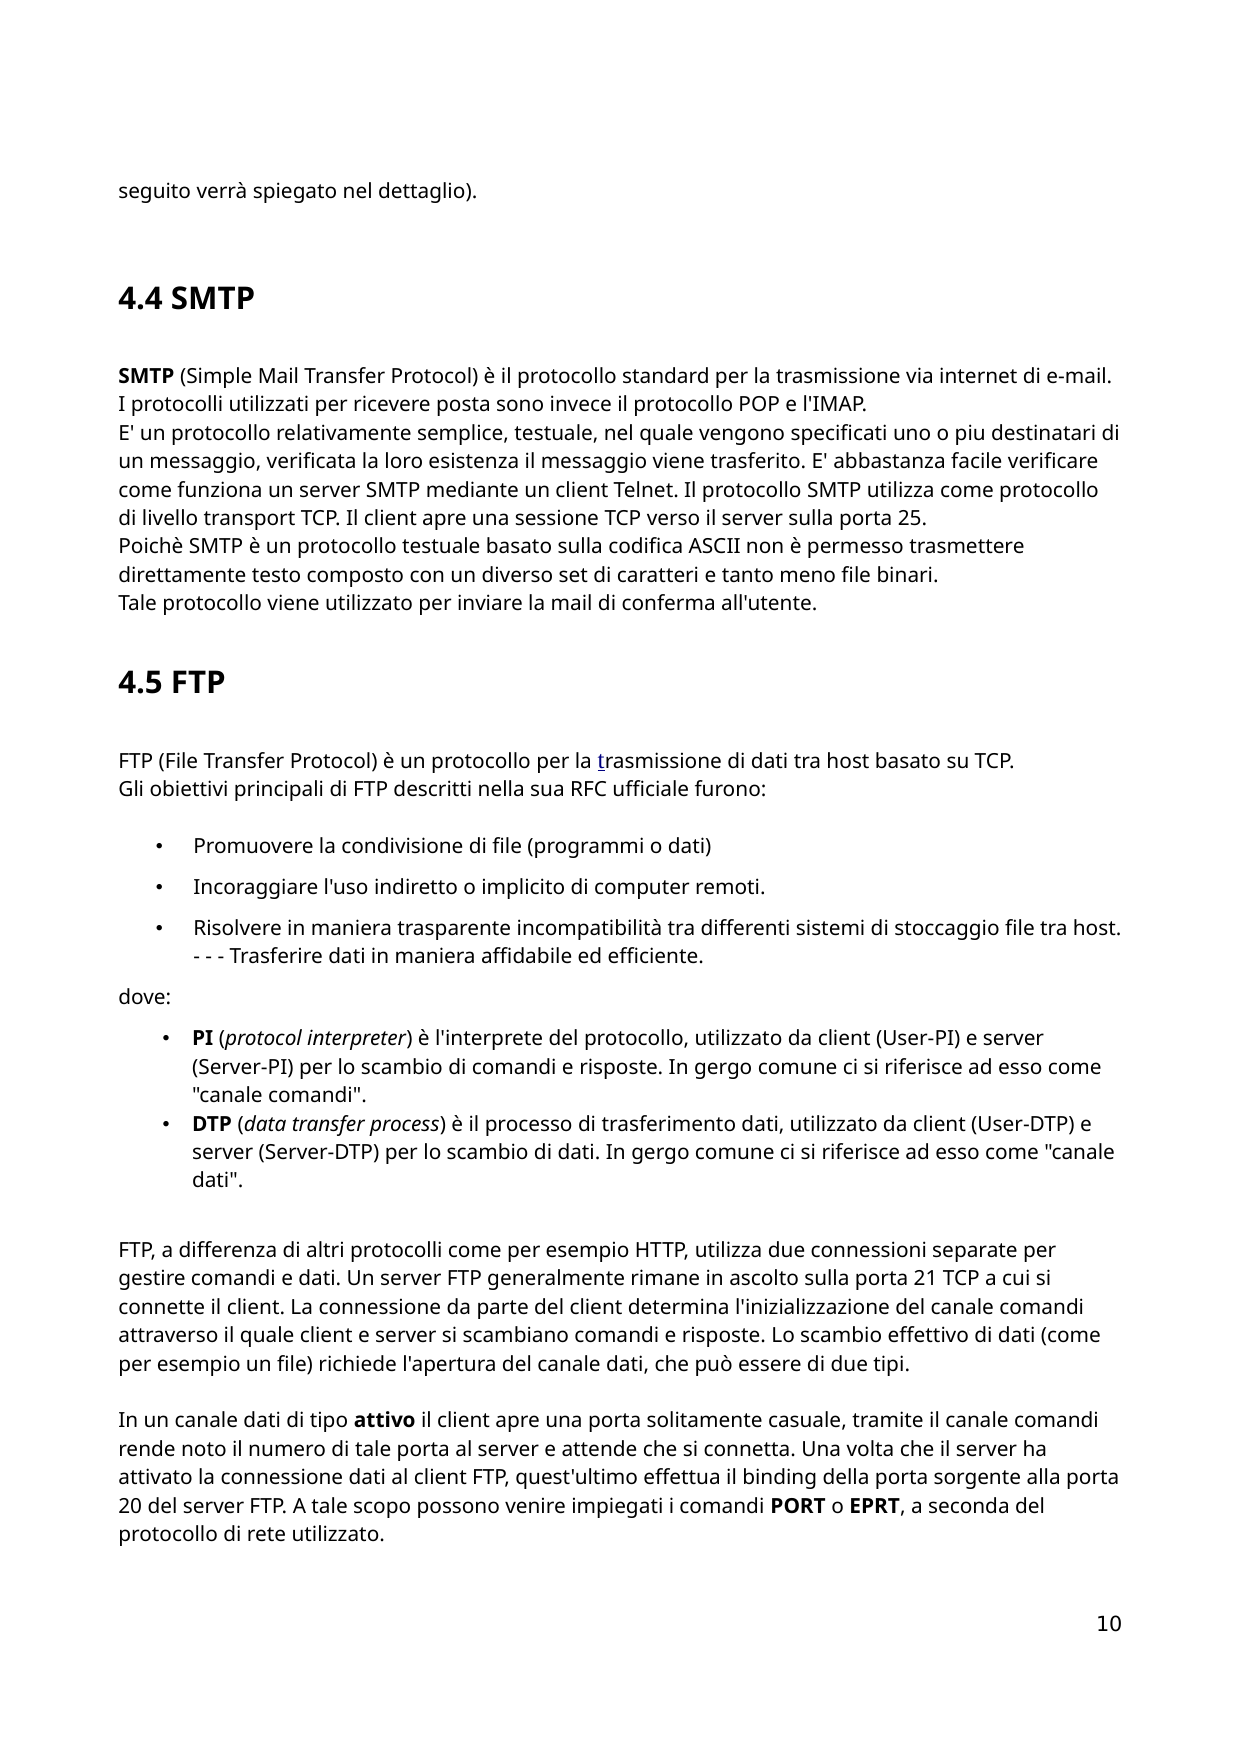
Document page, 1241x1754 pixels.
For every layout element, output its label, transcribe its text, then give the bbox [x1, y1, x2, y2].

list Promuovere la condivisione di file (programmi o dati) [156, 831, 1122, 859]
text SMTP (Simple Mail Transfer Protocol) è il protocollo standard per la trasmissione via internet di e-mail. [118, 361, 1122, 389]
list DTP (data transfer process) è il processo di trasferimento dati, utilizzato da client (User-DTP) e server (Server-DTP) per lo scambio di dati. In gergo comune ci si riferisce ad esso come "canale dati". [162, 1109, 1122, 1194]
text FTP, a differenza di altri protocolli come per esempio HTTP, utilizza due connessioni separate per gestire comandi e dati. Un server FTP generalmente rimane in ascolto sulla porta 21 TCP a cui si connette il client. La connessione da parte del client determina l'inizializzazione del canale comandi attraverso il quale client e server si scambiano comandi e risposte. Lo scambio effettivo di dati (come per esempio un file) richiede l'apertura del canale dati, che può essere di due tipi. [118, 1235, 1122, 1377]
text FTP (File Transfer Protocol) è un protocollo per la trasmissione di dati tra host basato su TCP. [118, 745, 1122, 774]
text 4.4 SMTP [118, 276, 1122, 318]
text I protocolli utilizzati per ricevere posta sono invece il protocollo POP e l'IMAP. [118, 389, 1122, 418]
text Poichè SMTP è un protocollo testuale basato sulla codifica ASCII non è permesso trasmettere direttamente testo composto con un diverso set di caratteri e tanto meno file binari. [118, 532, 1122, 588]
list PI (protocol interpreter) è l'interprete del protocollo, utilizzato da client (User-PI) e server (Server-PI) per lo scambio di comandi e risposte. In gergo comune ci si riferisce ad esso come "canale comandi". [162, 1023, 1122, 1109]
text Tale protocollo viene utilizzato per inviare la mail di conferma all'utente. [118, 588, 1122, 617]
text dove: [118, 982, 1122, 1011]
text In un canale dati di tipo attivo il client apre una porta solitamente casuale, tramite il canale comandi rende noto il numero di tale porta al server e attende che si connetta. Una volta che il server ha attivato la connessione dati al client FTP, quest'ultimo effettua il binding della porta sorgente alla porta 20 del server FTP. A tale scopo possono venire impiegati i comandi PORT o EPRT, a seconda del protocollo di rete utilizzato. [118, 1406, 1122, 1548]
text Gli obiettivi principali di FTP descritti nella sua RFC ufficiale furono: [118, 774, 1122, 803]
text seguito verrà spiegato nel dettaglio). [118, 176, 1122, 205]
list Risolvere in maniera trasparente incompatibilità tra differenti sistemi di stoccaggio file tra host. - - - Trasferire dati in maniera affidabile ed efficiente. [156, 913, 1122, 970]
text E' un protocollo relativamente semplice, testuale, nel quale vengono specificati uno o piu destinatari di un messaggio, verificata la loro esistenza il messaggio viene trasferito. E' abbastanza facile verificare come funziona un server SMTP mediante un client Telnet. Il protocollo SMTP utilizza come protocollo di livello transport TCP. Il client apre una sessione TCP verso il server sulla porta 25. [118, 418, 1122, 532]
text 4.5 FTP [118, 659, 1122, 702]
list Incoraggiare l'uso indiretto o implicito di computer remoti. [156, 872, 1122, 901]
